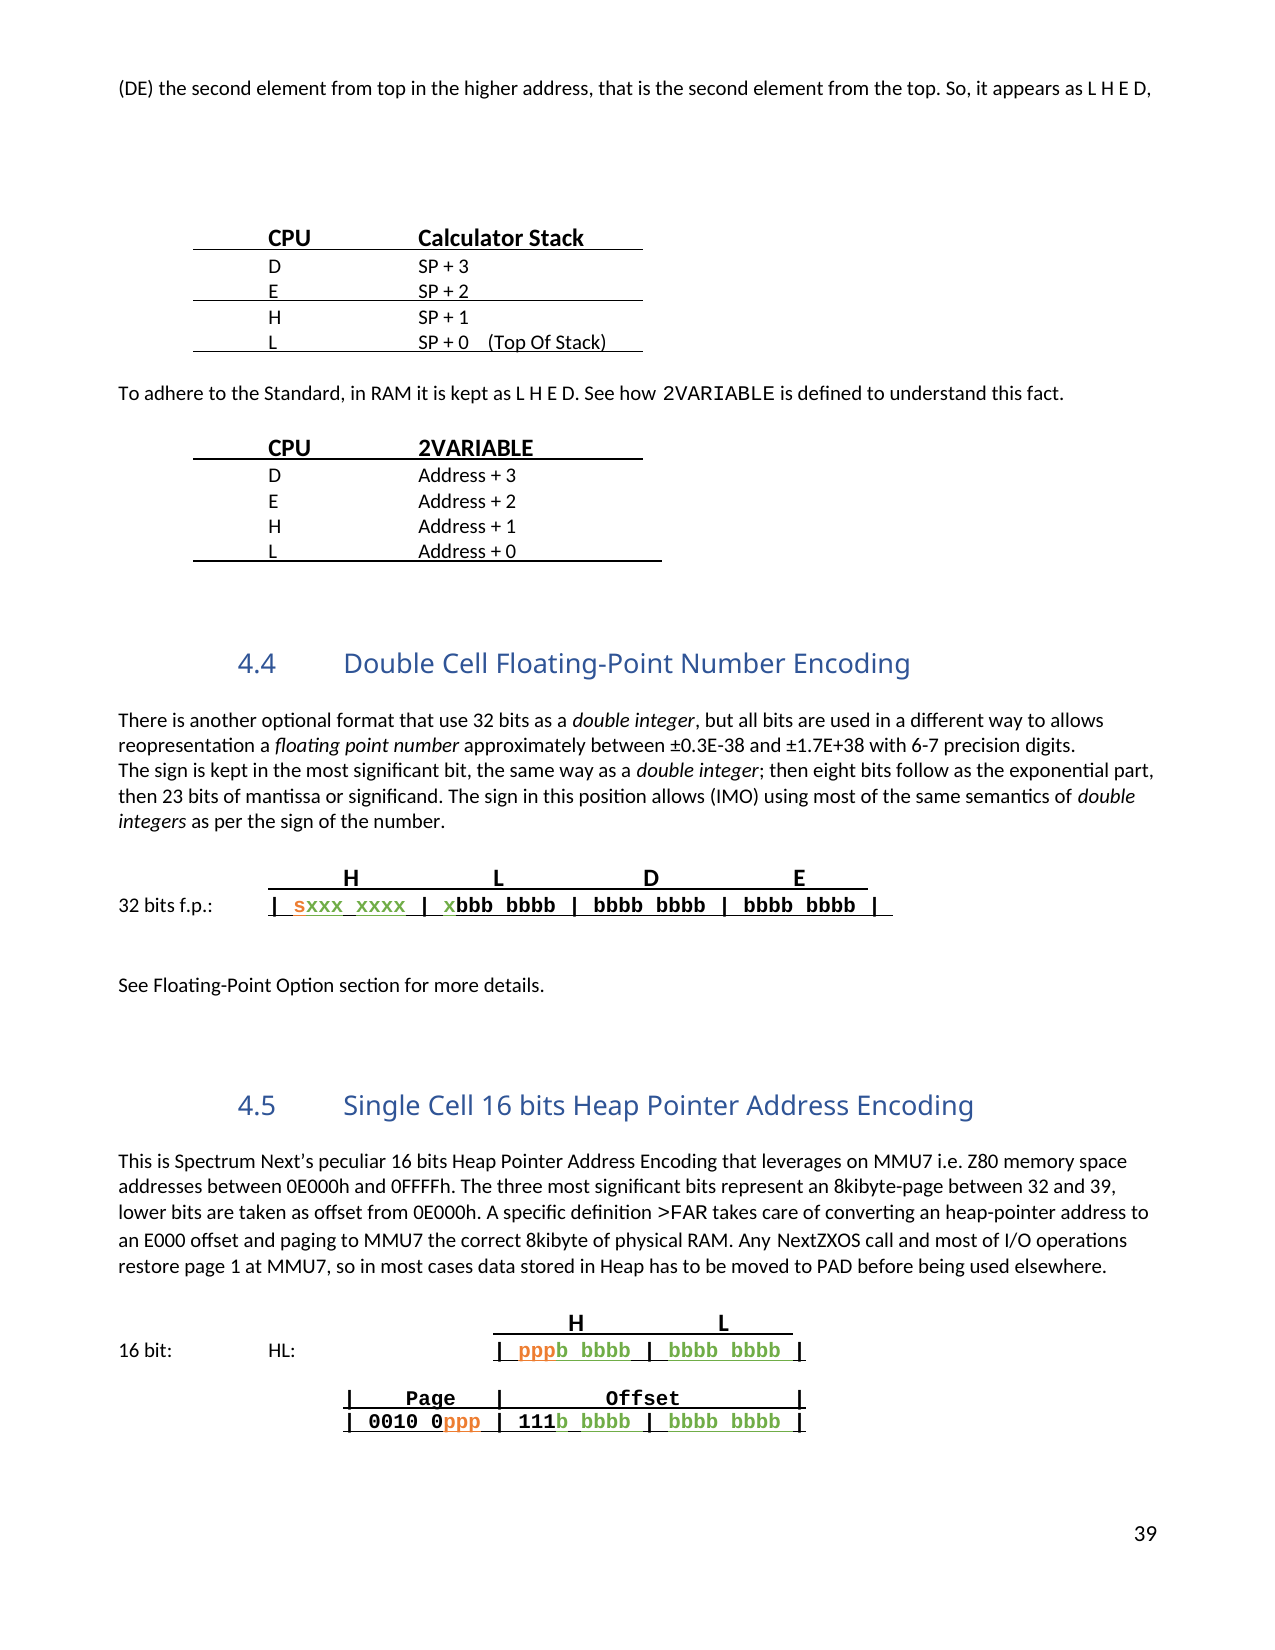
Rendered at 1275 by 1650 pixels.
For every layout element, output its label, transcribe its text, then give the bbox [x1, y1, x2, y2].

text | 0010 0ppp | 111b bbbb | bbbb bbbb | [193, 1411, 1157, 1435]
text To adhere to the Standard, in RAM it is kept as L H E D. See how 2VARIABLE is defined to understand this fact. [118, 380, 1157, 407]
text H L [118, 1307, 1157, 1338]
text There is another optional format that use 32 bits as a double integer, but all bits are used in a different way to allows reopresentation a floating point number approximately between ±0.3E-38 and ±1.7E+38 with 6-7 precision digits. [118, 681, 1157, 758]
text This is Spectrum Next’s peculiar 16 bits Heap Pointer Address Encoding that leverages on MMU7 i.e. Z80 memory space addresses between 0E000h and 0FFFFh. The three most significant bits represent an 8kibyte-page between 32 and 39, lower bits are taken as offset from 0E000h. A specific definition >FAR takes care of converting an heap-pointer address to an E000 offset and paging to MMU7 the correct 8kibyte of physical RAM. Any NextZXOS call and most of I/O operations restore page 1 at MMU7, so in most cases data stored in Heap has to be moved to PAD before being used elsewhere. [118, 1123, 1157, 1279]
subtitle Double Cell Floating-Point Number Encoding [231, 644, 1157, 681]
text 16 bit: HL: | pppb bbbb | bbbb bbbb | [118, 1338, 1157, 1364]
text E SP + 2 [118, 278, 1157, 304]
text E Address + 2 [118, 488, 1157, 513]
text L SP + 0 (Top Of Stack) [118, 329, 1157, 355]
text CPU 2VARIABLE [118, 432, 1157, 462]
text L Address + 0 [118, 539, 1157, 564]
text H SP + 1 [118, 304, 1157, 329]
text | Page | Offset | [193, 1388, 1157, 1411]
text The sign is kept in the most significant bit, the same way as a double integer; then eight bits follow as the exponential part, then 23 bits of mantissa or significand. The sign in this position allows (IMO) using most of the same semantics of double integers as per the sign of the number. [118, 758, 1157, 834]
text H L D E [118, 862, 1157, 892]
text D SP + 3 [118, 253, 1157, 278]
text CPU Calculator Stack [118, 222, 1157, 253]
subtitle Single Cell 16 bits Heap Pointer Address Encoding [231, 1086, 1157, 1123]
text See Floating-Point Option section for more details. [118, 972, 1157, 998]
text H Address + 1 [118, 513, 1157, 539]
text D Address + 3 [118, 462, 1157, 488]
text (DE) the second element from top in the higher address, that is the second element from the top. So, it appears as L H E D, [118, 75, 1157, 100]
text 32 bits f.p.: | sxxx xxxx | xbbb bbbb | bbbb bbbb | bbbb bbbb | [118, 892, 1157, 919]
